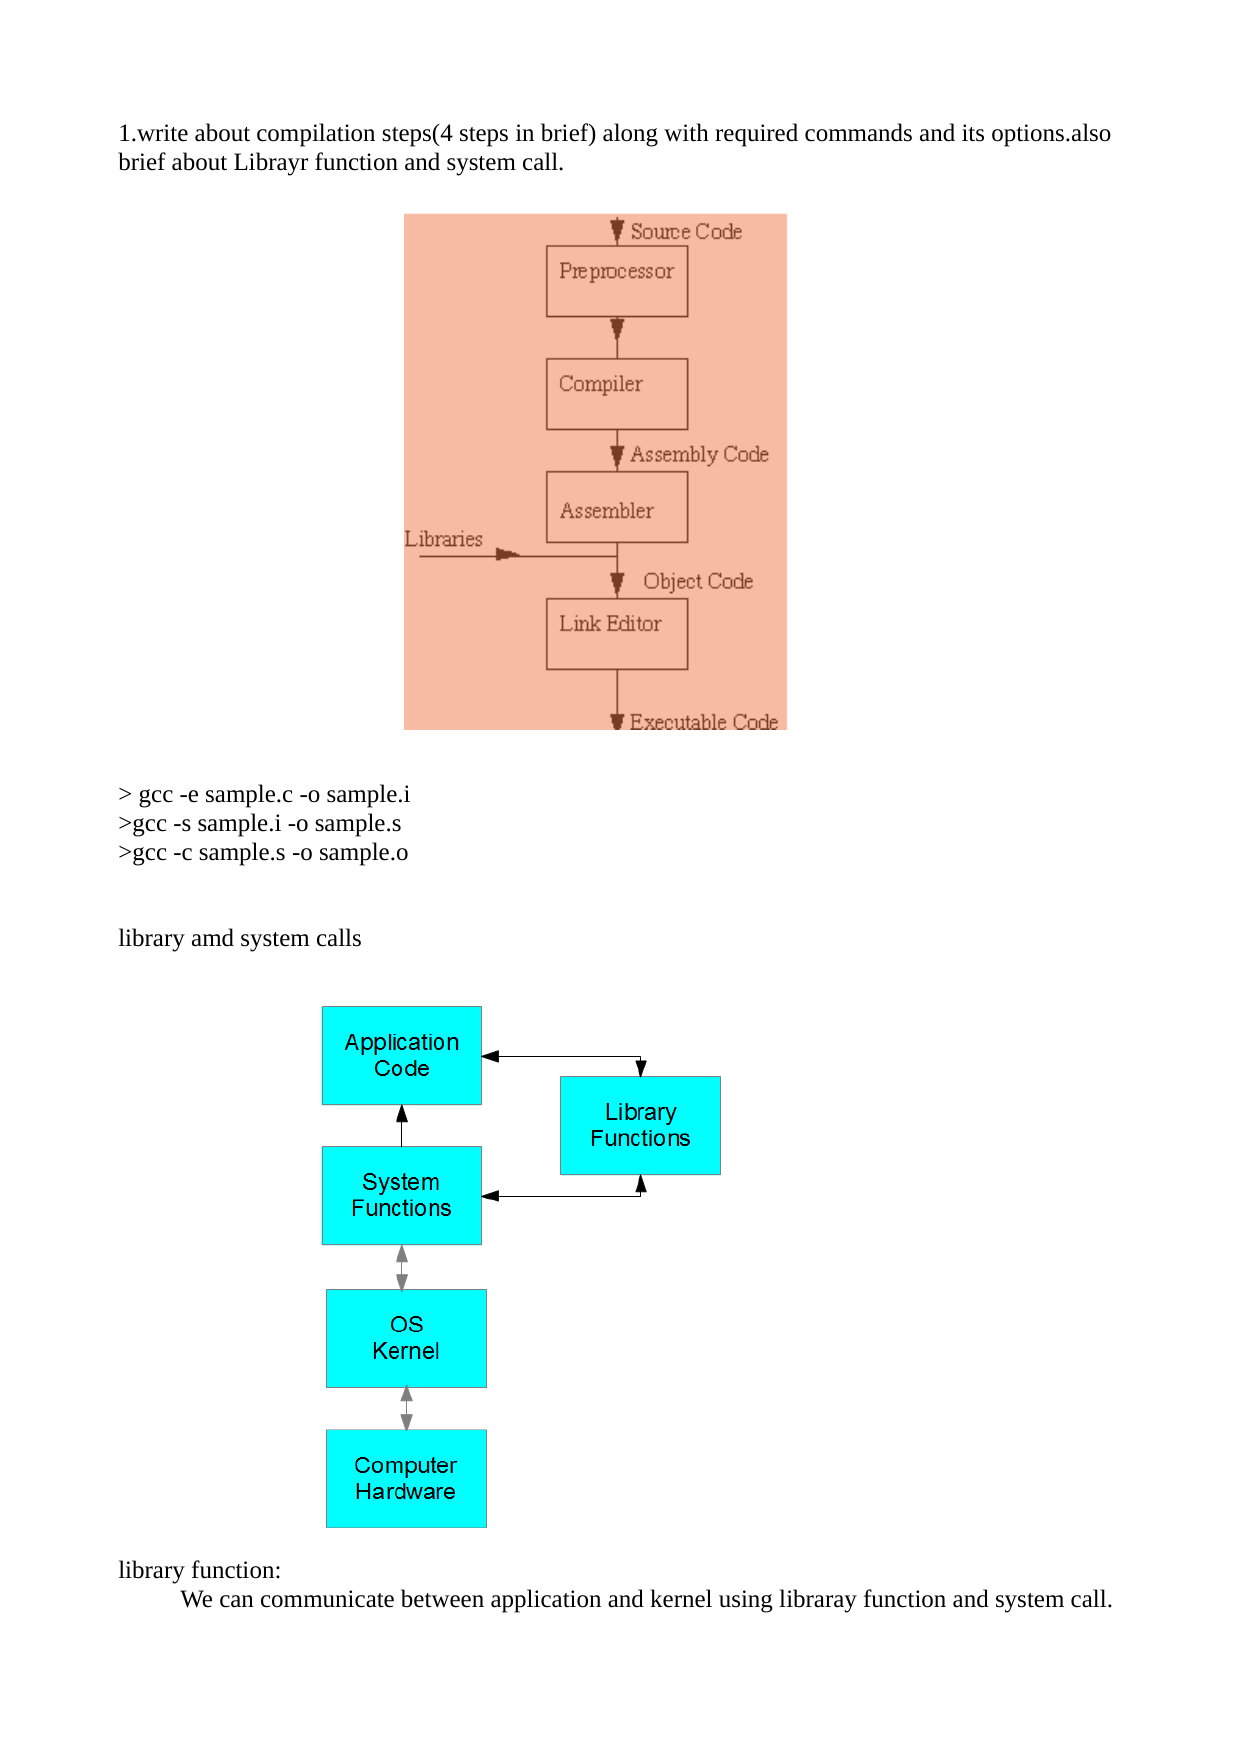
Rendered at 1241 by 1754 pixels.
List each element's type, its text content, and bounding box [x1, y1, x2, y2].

text library function: [118, 1556, 1122, 1584]
text 1.write about compilation steps(4 steps in brief) along with required commands and its options.also brief about Librayr function and system call. [118, 118, 1122, 176]
picture [275, 1002, 760, 1528]
text We can communicate between application and kernel using libraray function and system call. [118, 1584, 1122, 1613]
text >gcc -c sample.s -o sample.o [118, 837, 1122, 866]
text library amd system calls [118, 923, 1122, 952]
text >gcc -s sample.i -o sample.s [118, 808, 1122, 837]
text > gcc -e sample.c -o sample.i [118, 779, 1122, 808]
picture [404, 212, 792, 730]
